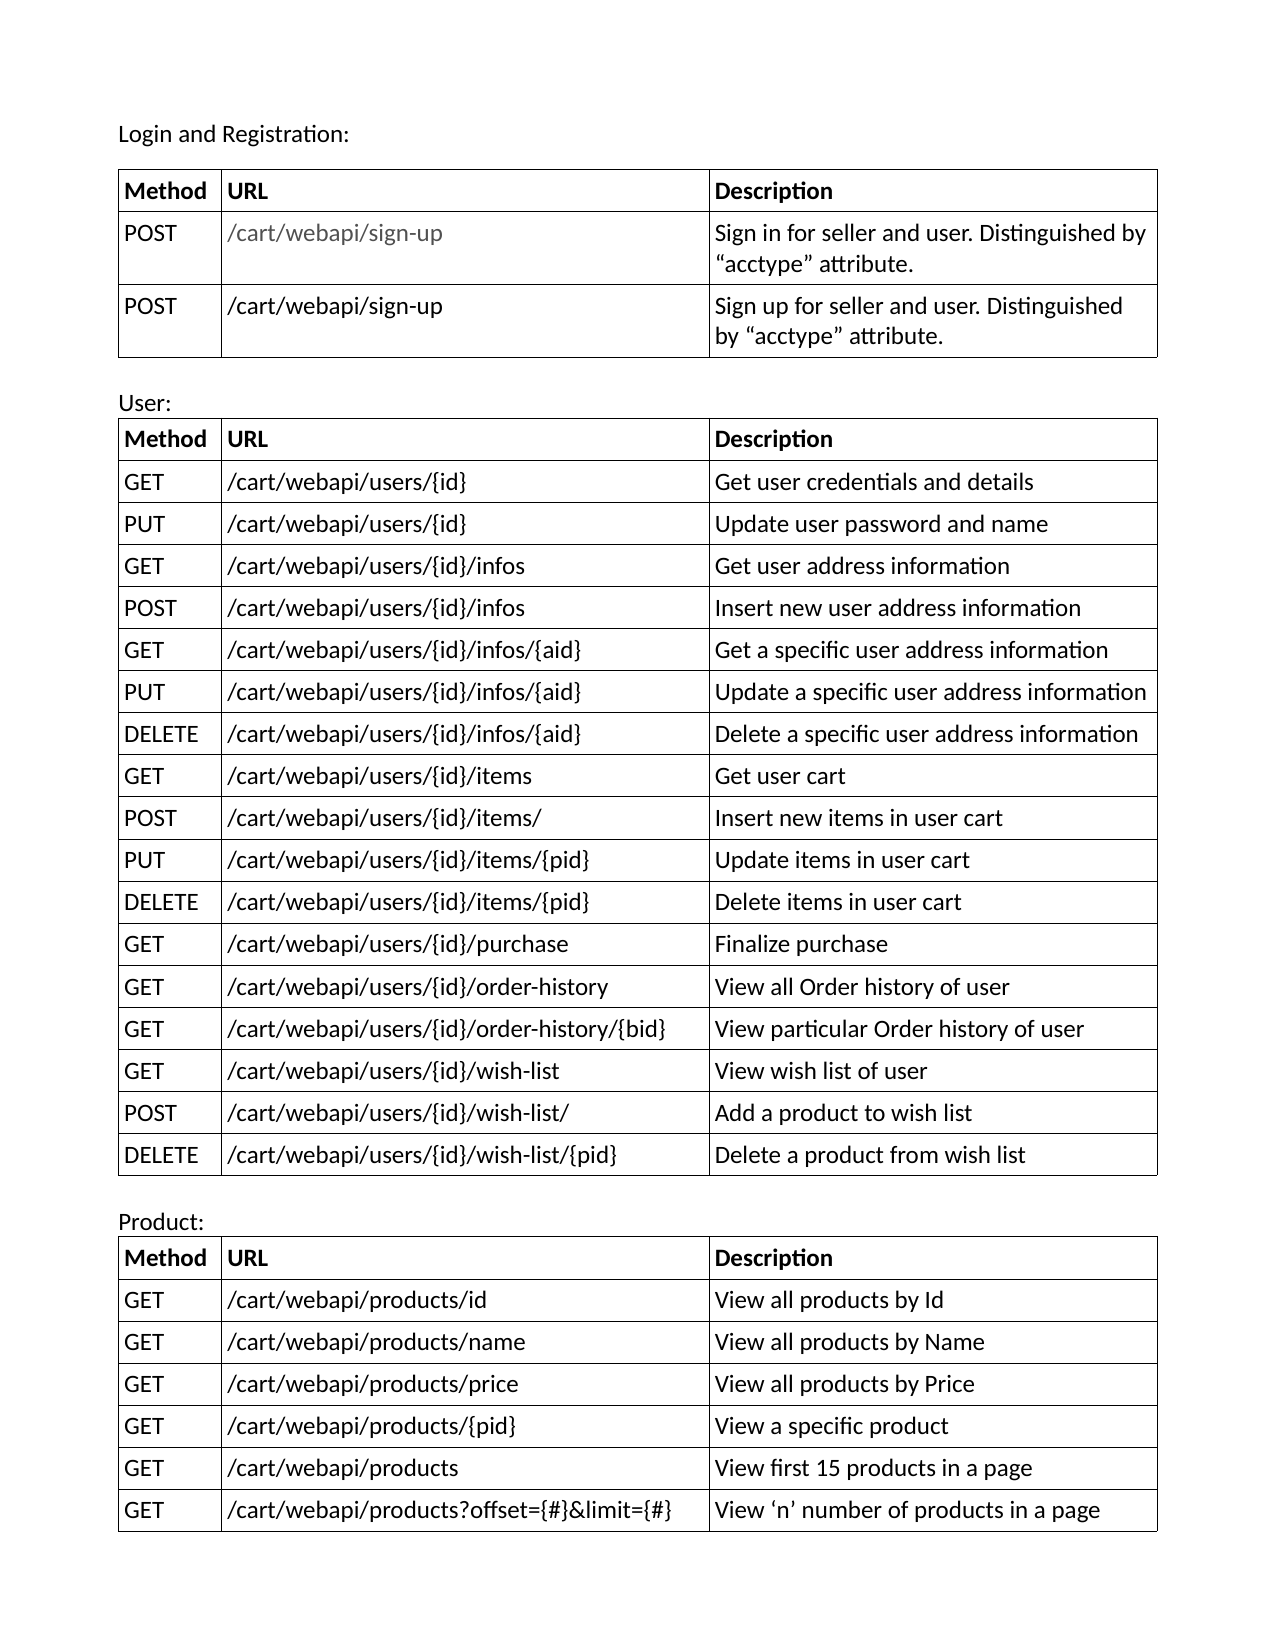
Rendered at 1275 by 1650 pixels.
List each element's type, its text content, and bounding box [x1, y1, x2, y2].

table_cell /cart/webapi/users/{id}/order-history/{bid} [222, 1008, 709, 1049]
table_cell Add a product to wish list [710, 1092, 1157, 1133]
table_cell POST [119, 587, 221, 628]
table_cell View all products by Price [710, 1364, 1157, 1405]
table_cell Get a specific user address information [710, 629, 1157, 670]
table_cell Finalize purchase [710, 924, 1157, 965]
table_cell View all Order history of user [710, 966, 1157, 1007]
table_cell /cart/webapi/users/{id}/wish-list [222, 1050, 709, 1091]
table_cell Update user password and name [710, 503, 1157, 544]
table_cell /cart/webapi/users/{id}/infos [222, 587, 709, 628]
table_cell DELETE [119, 713, 221, 754]
table_cell Sign up for seller and user. Distinguished by “acctype” attribute. [710, 285, 1157, 357]
table_header URL [222, 419, 709, 460]
table_cell GET [119, 924, 221, 965]
table_cell POST [119, 797, 221, 838]
table_cell POST [119, 285, 221, 357]
table_cell /cart/webapi/sign-up [222, 212, 709, 284]
table_cell /cart/webapi/users/{id}/infos/{aid} [222, 629, 709, 670]
table_cell GET [119, 966, 221, 1007]
table_cell Delete a product from wish list [710, 1134, 1157, 1175]
table_cell View all products by Id [710, 1280, 1157, 1321]
table_cell GET [119, 1322, 221, 1363]
text Login and Registration: [118, 118, 1157, 149]
table_cell GET [119, 545, 221, 586]
table_cell GET [119, 1406, 221, 1447]
table_header Description [710, 170, 1157, 211]
table_cell Delete a specific user address information [710, 713, 1157, 754]
table_cell POST [119, 1092, 221, 1133]
table_cell Sign in for seller and user. Distinguished by “acctype” attribute. [710, 212, 1157, 284]
table_cell View a specific product [710, 1406, 1157, 1447]
table_cell View particular Order history of user [710, 1008, 1157, 1049]
table_cell /cart/webapi/products/name [222, 1322, 709, 1363]
table_cell PUT [119, 840, 221, 881]
table_cell PUT [119, 671, 221, 712]
table_cell GET [119, 755, 221, 796]
table_header Method [119, 419, 221, 460]
table_cell /cart/webapi/users/{id} [222, 461, 709, 502]
table_cell Delete items in user cart [710, 882, 1157, 923]
table_cell DELETE [119, 882, 221, 923]
table_cell /cart/webapi/users/{id}/order-history [222, 966, 709, 1007]
table_header Method [119, 170, 221, 211]
table_cell /cart/webapi/sign-up [222, 285, 709, 357]
table_cell GET [119, 1280, 221, 1321]
table_cell /cart/webapi/products/price [222, 1364, 709, 1405]
table_cell /cart/webapi/products/id [222, 1280, 709, 1321]
table_header Description [710, 1237, 1157, 1278]
table_cell /cart/webapi/products/{pid} [222, 1406, 709, 1447]
table_cell /cart/webapi/users/{id}/items/{pid} [222, 882, 709, 923]
table_cell GET [119, 1448, 221, 1489]
table_cell View wish list of user [710, 1050, 1157, 1091]
table_cell Update a specific user address information [710, 671, 1157, 712]
table_cell /cart/webapi/users/{id}/items/ [222, 797, 709, 838]
table_cell View all products by Name [710, 1322, 1157, 1363]
table_cell /cart/webapi/users/{id}/infos/{aid} [222, 713, 709, 754]
table_cell /cart/webapi/users/{id}/infos/{aid} [222, 671, 709, 712]
table_cell /cart/webapi/users/{id}/purchase [222, 924, 709, 965]
table_cell GET [119, 629, 221, 670]
text User: [118, 387, 1157, 418]
table_cell GET [119, 1050, 221, 1091]
table_header URL [222, 1237, 709, 1278]
table_cell /cart/webapi/products?offset={#}&limit={#} [222, 1490, 709, 1531]
table_cell Insert new items in user cart [710, 797, 1157, 838]
table_cell POST [119, 212, 221, 284]
table_cell View first 15 products in a page [710, 1448, 1157, 1489]
table_cell GET [119, 1490, 221, 1531]
table_cell View ‘n’ number of products in a page [710, 1490, 1157, 1531]
table_cell /cart/webapi/products [222, 1448, 709, 1489]
table_cell /cart/webapi/users/{id}/items/{pid} [222, 840, 709, 881]
table_cell /cart/webapi/users/{id}/wish-list/ [222, 1092, 709, 1133]
table_cell /cart/webapi/users/{id}/items [222, 755, 709, 796]
table_cell DELETE [119, 1134, 221, 1175]
table_cell Get user address information [710, 545, 1157, 586]
table_cell GET [119, 1364, 221, 1405]
table_cell GET [119, 461, 221, 502]
table_header Description [710, 419, 1157, 460]
table_cell /cart/webapi/users/{id}/infos [222, 545, 709, 586]
table_header Method [119, 1237, 221, 1278]
table_cell /cart/webapi/users/{id}/wish-list/{pid} [222, 1134, 709, 1175]
text Product: [118, 1206, 1157, 1236]
table_cell Update items in user cart [710, 840, 1157, 881]
table_cell Insert new user address information [710, 587, 1157, 628]
table_cell GET [119, 1008, 221, 1049]
table_cell PUT [119, 503, 221, 544]
table_cell Get user credentials and details [710, 461, 1157, 502]
table_header URL [222, 170, 709, 211]
table_cell /cart/webapi/users/{id} [222, 503, 709, 544]
table_cell Get user cart [710, 755, 1157, 796]
